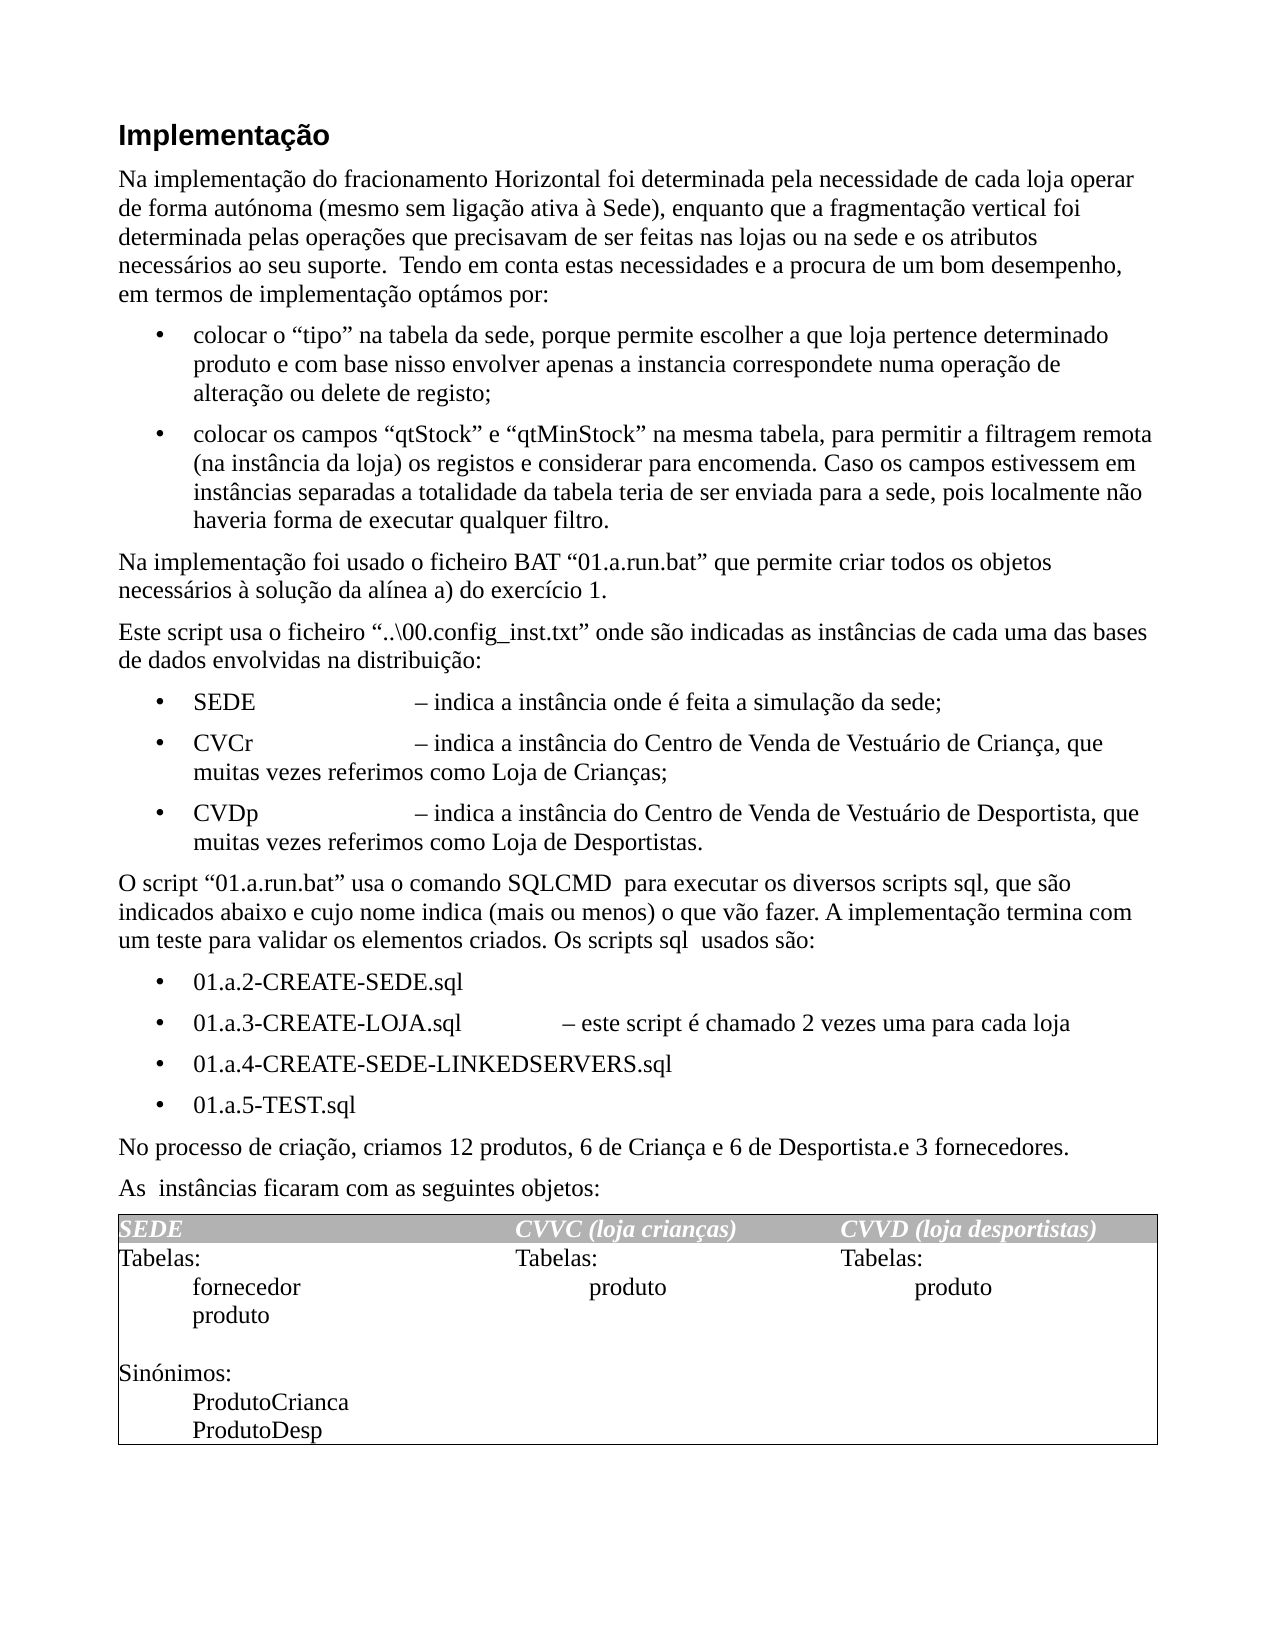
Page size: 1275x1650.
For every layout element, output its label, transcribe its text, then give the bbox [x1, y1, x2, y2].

text As instâncias ficaram com as seguintes objetos: [118, 1173, 1157, 1202]
table_cell Tabelas: produto [515, 1243, 840, 1444]
list CVDp – indica a instância do Centro de Venda de Vestuário de Desportista, que muitas vezes referimos como Loja de Desportistas. [156, 798, 1157, 855]
list colocar o “tipo” na tabela da sede, porque permite escolher a que loja pertence determinado produto e com base nisso envolver apenas a instancia correspondete numa operação de alteração ou delete de registo; [156, 320, 1157, 407]
text Na implementação do fracionamento Horizontal foi determinada pela necessidade de cada loja operar de forma autónoma (mesmo sem ligação ativa à Sede), enquanto que a fragmentação vertical foi determinada pelas operações que precisavam de ser feitas nas lojas ou na sede e os atributos necessários ao seu suporte. Tendo em conta estas necessidades e a procura de um bom desempenho, em termos de implementação optámos por: [118, 164, 1157, 308]
table_header SEDE [119, 1215, 515, 1243]
list colocar os campos “qtStock” e “qtMinStock” na mesma tabela, para permitir a filtragem remota (na instância da loja) os registos e considerar para encomenda. Caso os campos estivessem em instâncias separadas a totalidade da tabela teria de ser enviada para a sede, pois localmente não haveria forma de executar qualquer filtro. [156, 419, 1157, 534]
list CVCr – indica a instância do Centro de Venda de Vestuário de Criança, que muitas vezes referimos como Loja de Crianças; [156, 728, 1157, 785]
list 01.a.4-CREATE-SEDE-LINKEDSERVERS.sql [156, 1049, 1157, 1078]
list SEDE – indica a instância onde é feita a simulação da sede; [156, 687, 1157, 715]
list 01.a.5-TEST.sql [156, 1090, 1157, 1119]
text No processo de criação, criamos 12 produtos, 6 de Criança e 6 de Desportista.e 3 fornecedores. [118, 1132, 1157, 1160]
table_cell Tabelas: fornecedor produto Sinónimos: ProdutoCrianca ProdutoDesp [119, 1243, 515, 1444]
subtitle Implementação [118, 118, 1157, 152]
table_cell Tabelas: produto [840, 1243, 1157, 1444]
text Este script usa o ficheiro “..\00.config_inst.txt” onde são indicadas as instâncias de cada uma das bases de dados envolvidas na distribuição: [118, 617, 1157, 674]
text O script “01.a.run.bat” usa o comando SQLCMD para executar os diversos scripts sql, que são indicados abaixo e cujo nome indica (mais ou menos) o que vão fazer. A implementação termina com um teste para validar os elementos criados. Os scripts sql usados são: [118, 868, 1157, 954]
table_header CVVC (loja crianças) [515, 1215, 840, 1243]
list 01.a.2-CREATE-SEDE.sql [156, 967, 1157, 995]
text Na implementação foi usado o ficheiro BAT “01.a.run.bat” que permite criar todos os objetos necessários à solução da alínea a) do exercício 1. [118, 547, 1157, 604]
list 01.a.3-CREATE-LOJA.sql – este script é chamado 2 vezes uma para cada loja [156, 1008, 1157, 1037]
table_header CVVD (loja desportistas) [840, 1215, 1157, 1243]
